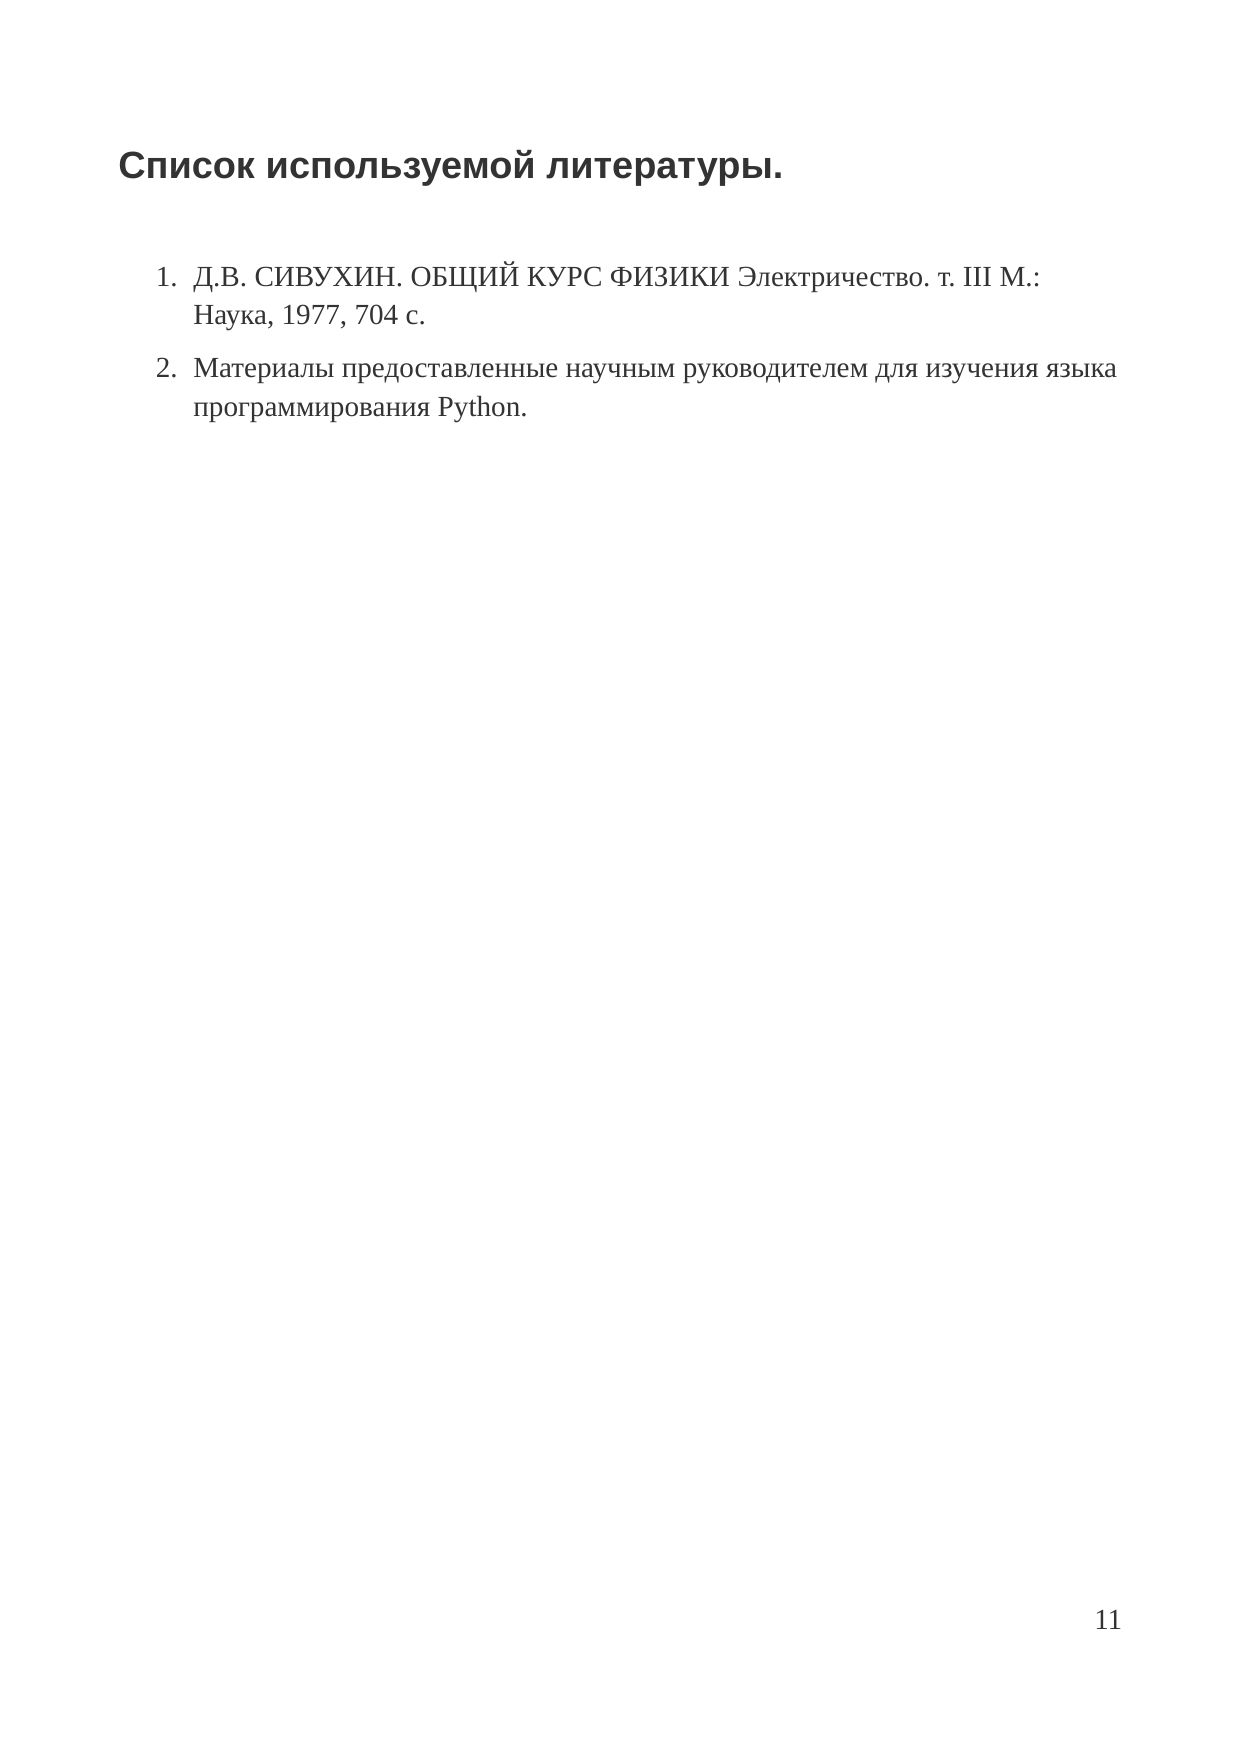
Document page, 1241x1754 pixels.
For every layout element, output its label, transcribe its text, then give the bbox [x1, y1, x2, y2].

list Д.В. СИВУХИН. ОБЩИЙ КУРС ФИЗИКИ Электричество. т. III М.: Наука, 1977, 704 с. [156, 259, 1122, 331]
subtitle Список используемой литературы. [118, 143, 1122, 187]
list Материалы предоставленные научным руководителем для изучения языка программирования Python. [156, 350, 1122, 422]
